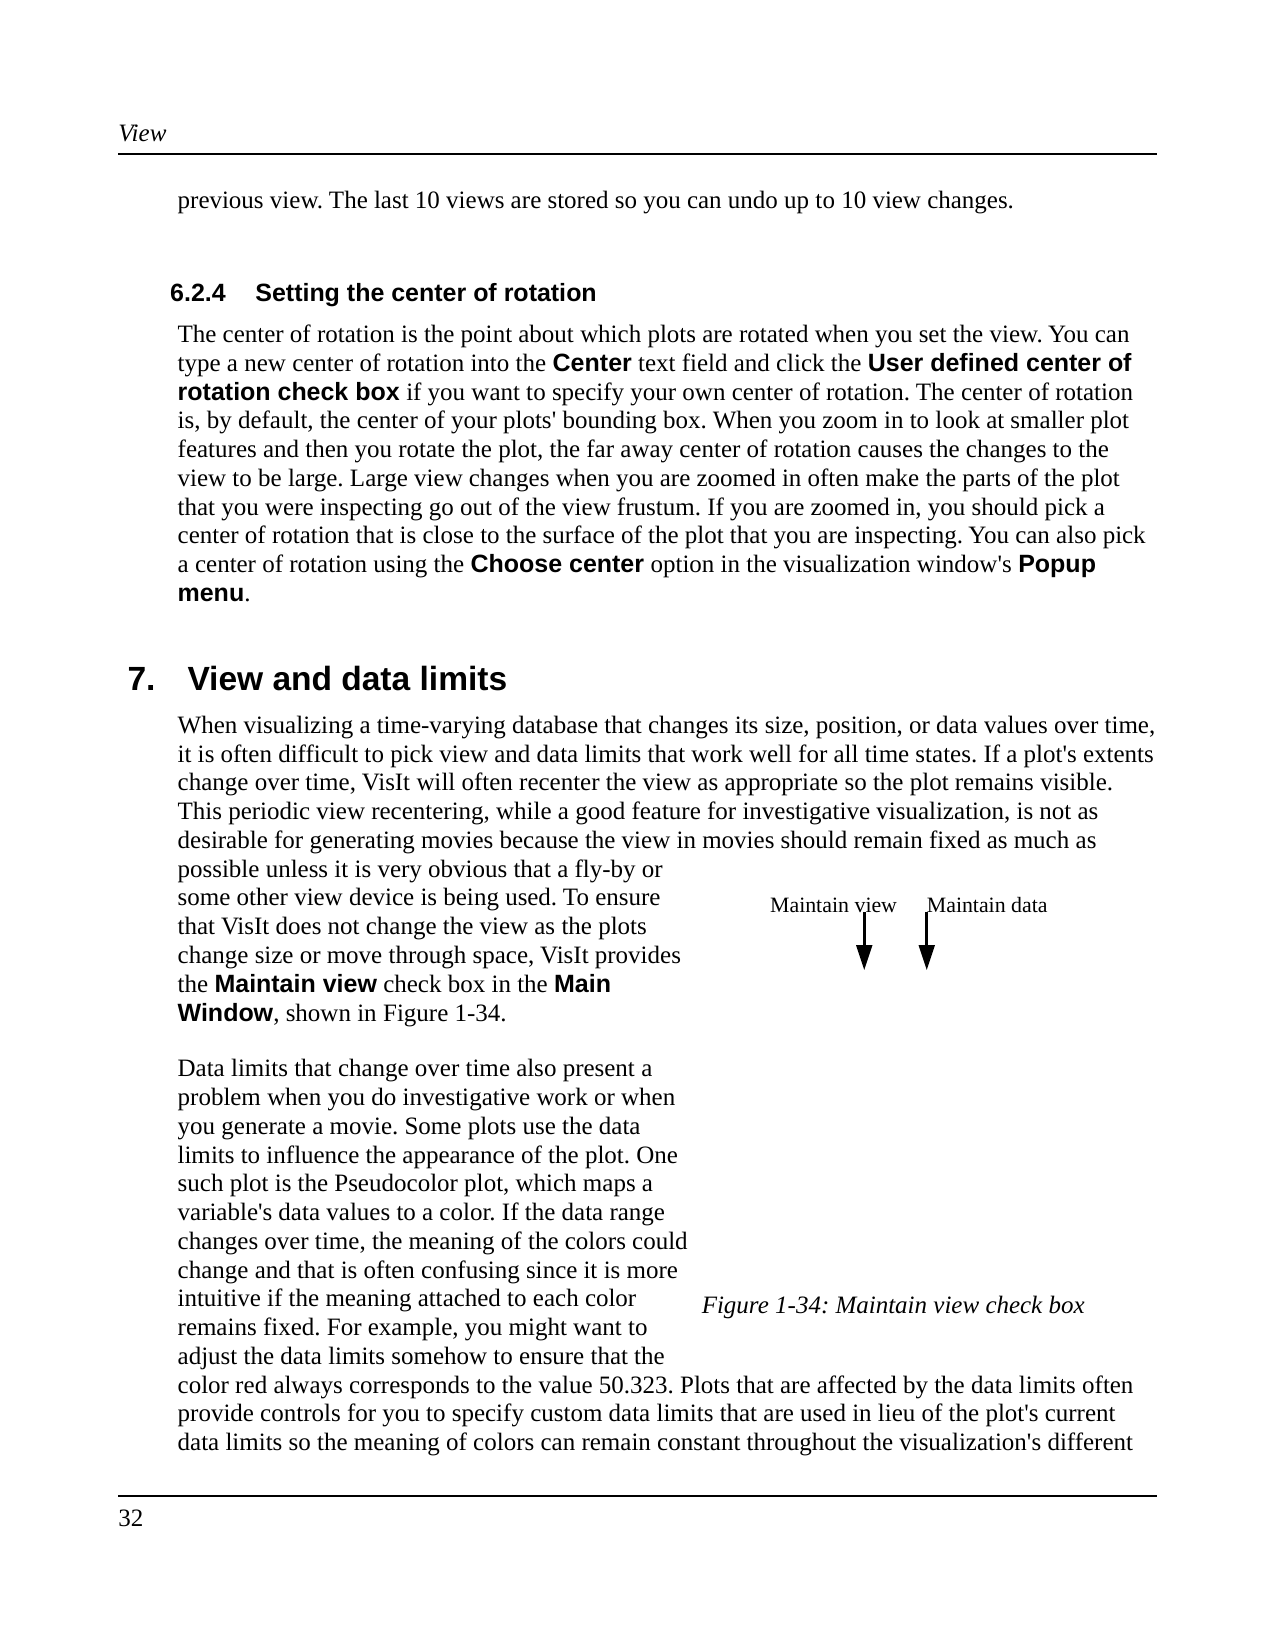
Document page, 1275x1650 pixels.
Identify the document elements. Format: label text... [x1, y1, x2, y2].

text When visualizing a time-varying database that changes its size, position, or data values over time, it is often difficult to pick view and data limits that work well for all time states. If a plot's extents change over time, VisIt will often recenter the view as appropriate so the plot remains visible. This periodic view recentering, while a good feature for investigative visualization, is not as desirable for generating movies because the view in movies should remain fixed as much as possible unless it is very obvious that a fly-by or some other view device is being used. To ensure that VisIt does not change the view as the plots change size or move through space, VisIt provides the Maintain view check box in the Main Window, shown in Figure 1-34. [177, 710, 1157, 1026]
subtitle View and data limits [118, 659, 1157, 697]
text Data limits that change over time also present a problem when you do investigative work or when you generate a movie. Some plots use the data limits to influence the appearance of the plot. One such plot is the Pseudocolor plot, which maps a variable's data values to a color. If the data range changes over time, the meaning of the colors could change and that is often confusing since it is more intuitive if the meaning attached to each color remains fixed. For example, you might want to adjust the data limits somehow to ensure that the color red always corresponds to the value 50.323. Plots that are affected by the data limits often provide controls for you to specify custom data limits that are used in lieu of the plot's current data limits so the meaning of colors can remain constant throughout the visualization's different [177, 1053, 1157, 1456]
subtitle Setting the center of rotation [163, 278, 1157, 307]
text previous view. The last 10 views are stored so you can undo up to 10 view changes. [177, 185, 1157, 214]
text Figure 1-34: Maintain view check box [702, 884, 1152, 1319]
text The center of rotation is the point about which plots are rotated when you set the view. You can type a new center of rotation into the Center text field and click the User defined center of rotation check box if you want to specify your own center of rotation. The center of rotation is, by default, the center of your plots' bounding box. When you zoom in to look at smaller plot features and then you rotate the plot, the far away center of rotation causes the changes to the view to be large. Large view changes when you are zoomed in often make the parts of the plot that you were inspecting go out of the view frustum. If you are zoomed in, you should pick a center of rotation that is close to the surface of the plot that you are inspecting. You can also pick a center of rotation using the Choose center option in the visualization window's Popup menu. [177, 319, 1157, 607]
